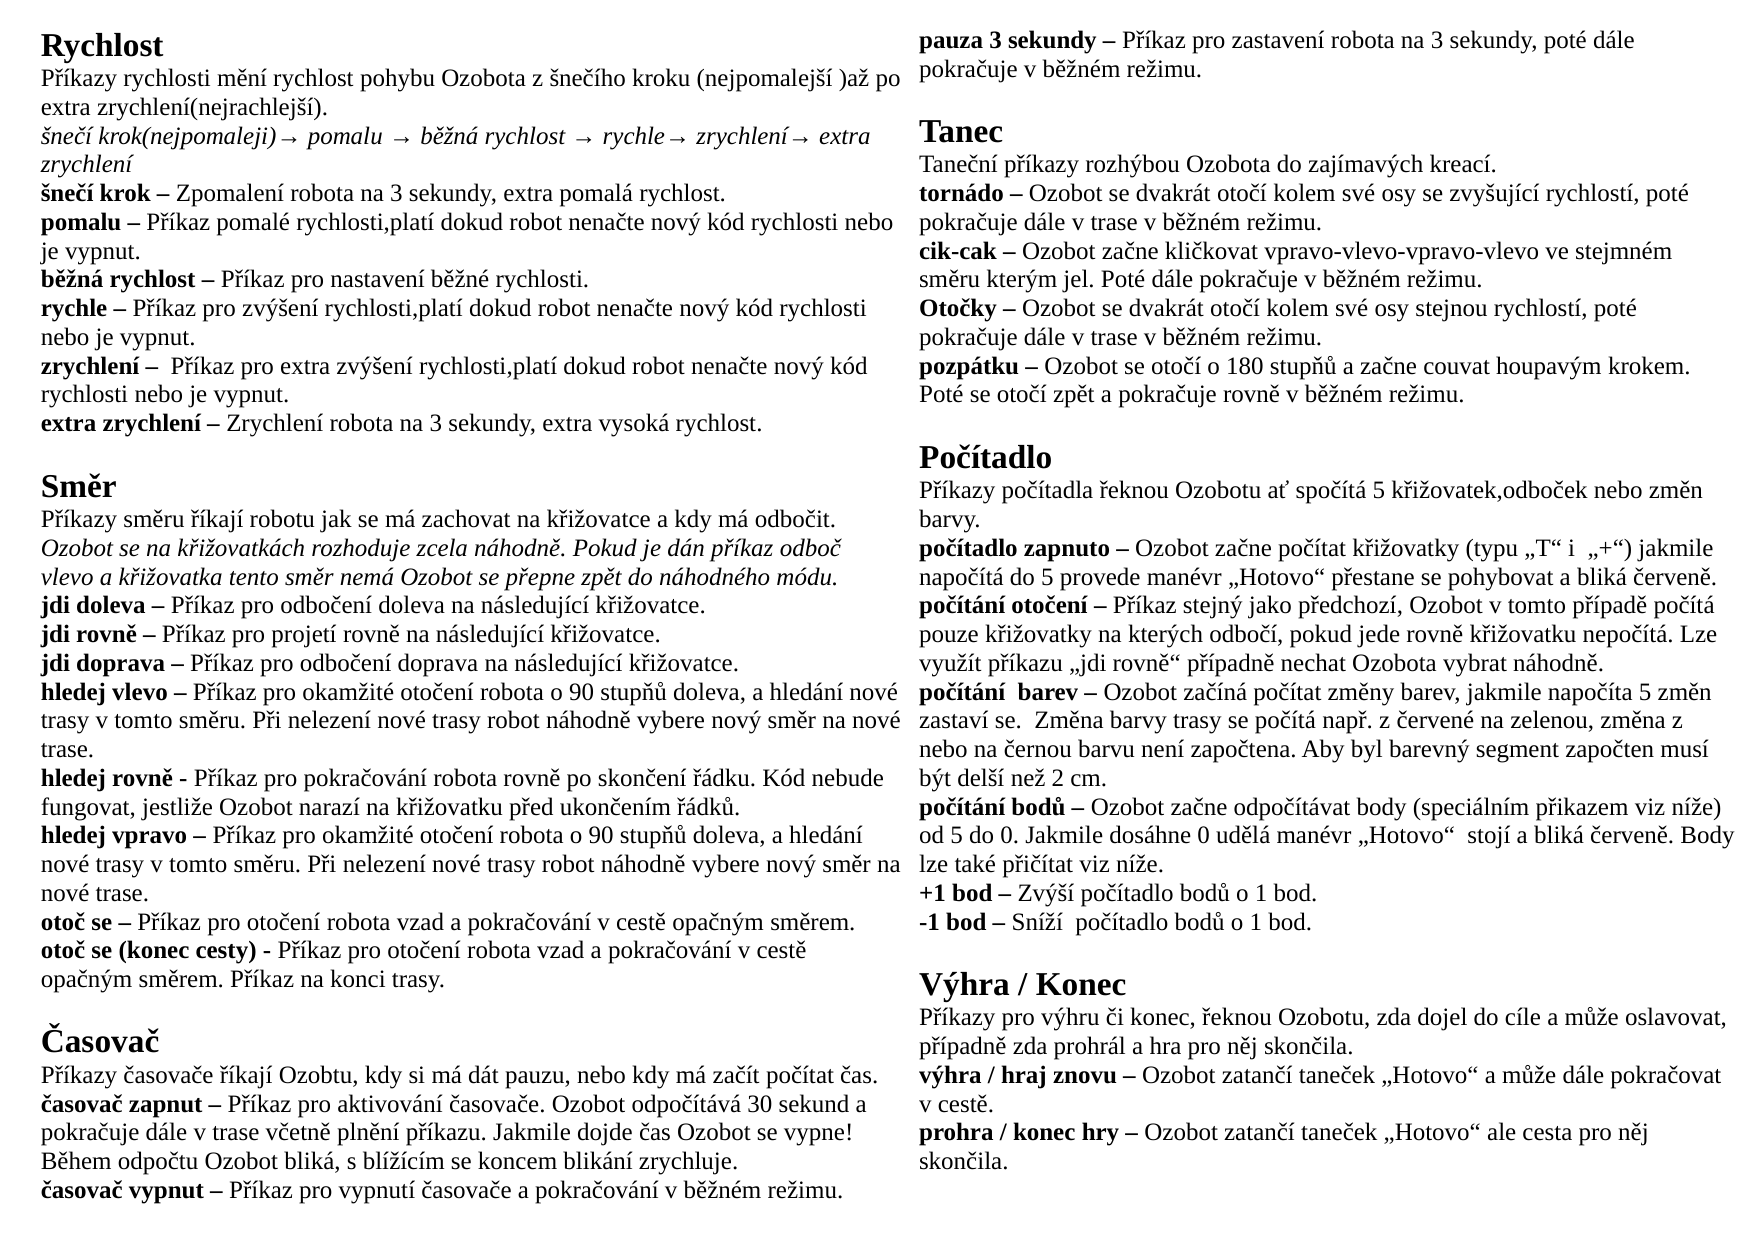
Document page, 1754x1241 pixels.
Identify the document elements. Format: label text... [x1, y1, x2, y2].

text šnečí krok(nejpomaleji)→ pomalu → běžná rychlost → rychle→ zrychlení→ extra zrychlení [41, 121, 902, 178]
text Příkazy počítadla řeknou Ozobotu ať spočítá 5 křižovatek,odboček nebo změn barvy. [919, 475, 1736, 533]
text Příkazy rychlosti mění rychlost pohybu Ozobota z šnečího kroku (nejpomalejší )až po extra zrychlení(nejrachlejší). [41, 63, 902, 121]
text Tanec [919, 111, 1736, 149]
text Příkazy směru říkají robotu jak se má zachovat na křižovatce a kdy má odbočit. [41, 504, 902, 533]
text časovač vypnut – Příkaz pro vypnutí časovače a pokračování v běžném režimu. [41, 1175, 902, 1204]
text počítání barev – Ozobot začíná počítat změny barev, jakmile napočíta 5 změn zastaví se. Změna barvy trasy se počítá např. z červené na zelenou, změna z nebo na černou barvu není započtena. Aby byl barevný segment započten musí být delší než 2 cm. [919, 677, 1736, 792]
text počítání otočení – Příkaz stejný jako předchozí, Ozobot v tomto případě počítá pouze křižovatky na kterých odbočí, pokud jede rovně křižovatku nepočítá. Lze využít příkazu „jdi rovně“ případně nechat Ozobota vybrat náhodně. [919, 590, 1736, 677]
text hledej rovně - Příkaz pro pokračování robota rovně po skončení řádku. Kód nebude fungovat, jestliže Ozobot narazí na křižovatku před ukončením řádků. [41, 763, 902, 820]
text hledej vpravo – Příkaz pro okamžité otočení robota o 90 stupňů doleva, a hledání nové trasy v tomto směru. Při nelezení nové trasy robot náhodně vybere nový směr na nové trase. [41, 820, 902, 907]
text Příkazy časovače říkají Ozobtu, kdy si má dát pauzu, nebo kdy má začít počítat čas. [41, 1060, 902, 1089]
text výhra / hraj znovu – Ozobot zatančí taneček „Hotovo“ a může dále pokračovat v cestě. [919, 1060, 1736, 1117]
text Směr [41, 466, 902, 504]
text +1 bod – Zvýší počítadlo bodů o 1 bod. [919, 878, 1736, 907]
text šnečí krok – Zpomalení robota na 3 sekundy, extra pomalá rychlost. [41, 178, 902, 207]
text rychle – Příkaz pro zvýšení rychlosti,platí dokud robot nenačte nový kód rychlosti nebo je vypnut. [41, 293, 902, 351]
text Výhra / Konec [919, 964, 1736, 1002]
text cik-cak – Ozobot začne kličkovat vpravo-vlevo-vpravo-vlevo ve stejmném směru kterým jel. Poté dále pokračuje v běžném režimu. [919, 236, 1736, 293]
text pauza 3 sekundy – Příkaz pro zastavení robota na 3 sekundy, poté dále pokračuje v běžném režimu. [919, 25, 1736, 82]
text Taneční příkazy rozhýbou Ozobota do zajímavých kreací. [919, 149, 1736, 178]
text otoč se (konec cesty) - Příkaz pro otočení robota vzad a pokračování v cestě opačným směrem. Příkaz na konci trasy. [41, 935, 902, 993]
text počítání bodů – Ozobot začne odpočítávat body (speciálním přikazem viz níže) od 5 do 0. Jakmile dosáhne 0 udělá manévr „Hotovo“ stojí a bliká červeně. Body lze také přičítat viz níže. [919, 792, 1736, 878]
text pomalu – Příkaz pomalé rychlosti,platí dokud robot nenačte nový kód rychlosti nebo je vypnut. [41, 207, 902, 264]
text počítadlo zapnuto – Ozobot začne počítat křižovatky (typu „T“ i „+“) jakmile napočítá do 5 provede manévr „Hotovo“ přestane se pohybovat a bliká červeně. [919, 533, 1736, 590]
text Počítadlo [919, 437, 1736, 475]
text zrychlení – Příkaz pro extra zvýšení rychlosti,platí dokud robot nenačte nový kód rychlosti nebo je vypnut. [41, 351, 902, 408]
text běžná rychlost – Příkaz pro nastavení běžné rychlosti. [41, 264, 902, 293]
text Příkazy pro výhru či konec, řeknou Ozobotu, zda dojel do cíle a může oslavovat, případně zda prohrál a hra pro něj skončila. [919, 1002, 1736, 1060]
text extra zrychlení – Zrychlení robota na 3 sekundy, extra vysoká rychlost. [41, 408, 902, 437]
text časovač zapnut – Příkaz pro aktivování časovače. Ozobot odpočítává 30 sekund a pokračuje dále v trase včetně plnění příkazu. Jakmile dojde čas Ozobot se vypne! Během odpočtu Ozobot bliká, s blížícím se koncem blikání zrychluje. [41, 1089, 902, 1175]
text Časovač [41, 1022, 902, 1060]
text otoč se – Příkaz pro otočení robota vzad a pokračování v cestě opačným směrem. [41, 907, 902, 935]
text hledej vlevo – Příkaz pro okamžité otočení robota o 90 stupňů doleva, a hledání nové trasy v tomto směru. Při nelezení nové trasy robot náhodně vybere nový směr na nové trase. [41, 677, 902, 763]
text jdi doprava – Příkaz pro odbočení doprava na následující křižovatce. [41, 648, 902, 677]
text Ozobot se na křižovatkách rozhoduje zcela náhodně. Pokud je dán příkaz odboč vlevo a křižovatka tento směr nemá Ozobot se přepne zpět do náhodného módu. [41, 533, 902, 590]
text -1 bod – Sníží počítadlo bodů o 1 bod. [919, 907, 1736, 935]
text jdi doleva – Příkaz pro odbočení doleva na následující křižovatce. [41, 590, 902, 619]
text jdi rovně – Příkaz pro projetí rovně na následující křižovatce. [41, 619, 902, 648]
text Otočky – Ozobot se dvakrát otočí kolem své osy stejnou rychlostí, poté pokračuje dále v trase v běžném režimu. [919, 293, 1736, 351]
text prohra / konec hry – Ozobot zatančí taneček „Hotovo“ ale cesta pro něj skončila. [919, 1117, 1736, 1175]
text pozpátku – Ozobot se otočí o 180 stupňů a začne couvat houpavým krokem. Poté se otočí zpět a pokračuje rovně v běžném režimu. [919, 351, 1736, 408]
text Rychlost [41, 25, 902, 63]
text tornádo – Ozobot se dvakrát otočí kolem své osy se zvyšující rychlostí, poté pokračuje dále v trase v běžném režimu. [919, 178, 1736, 236]
